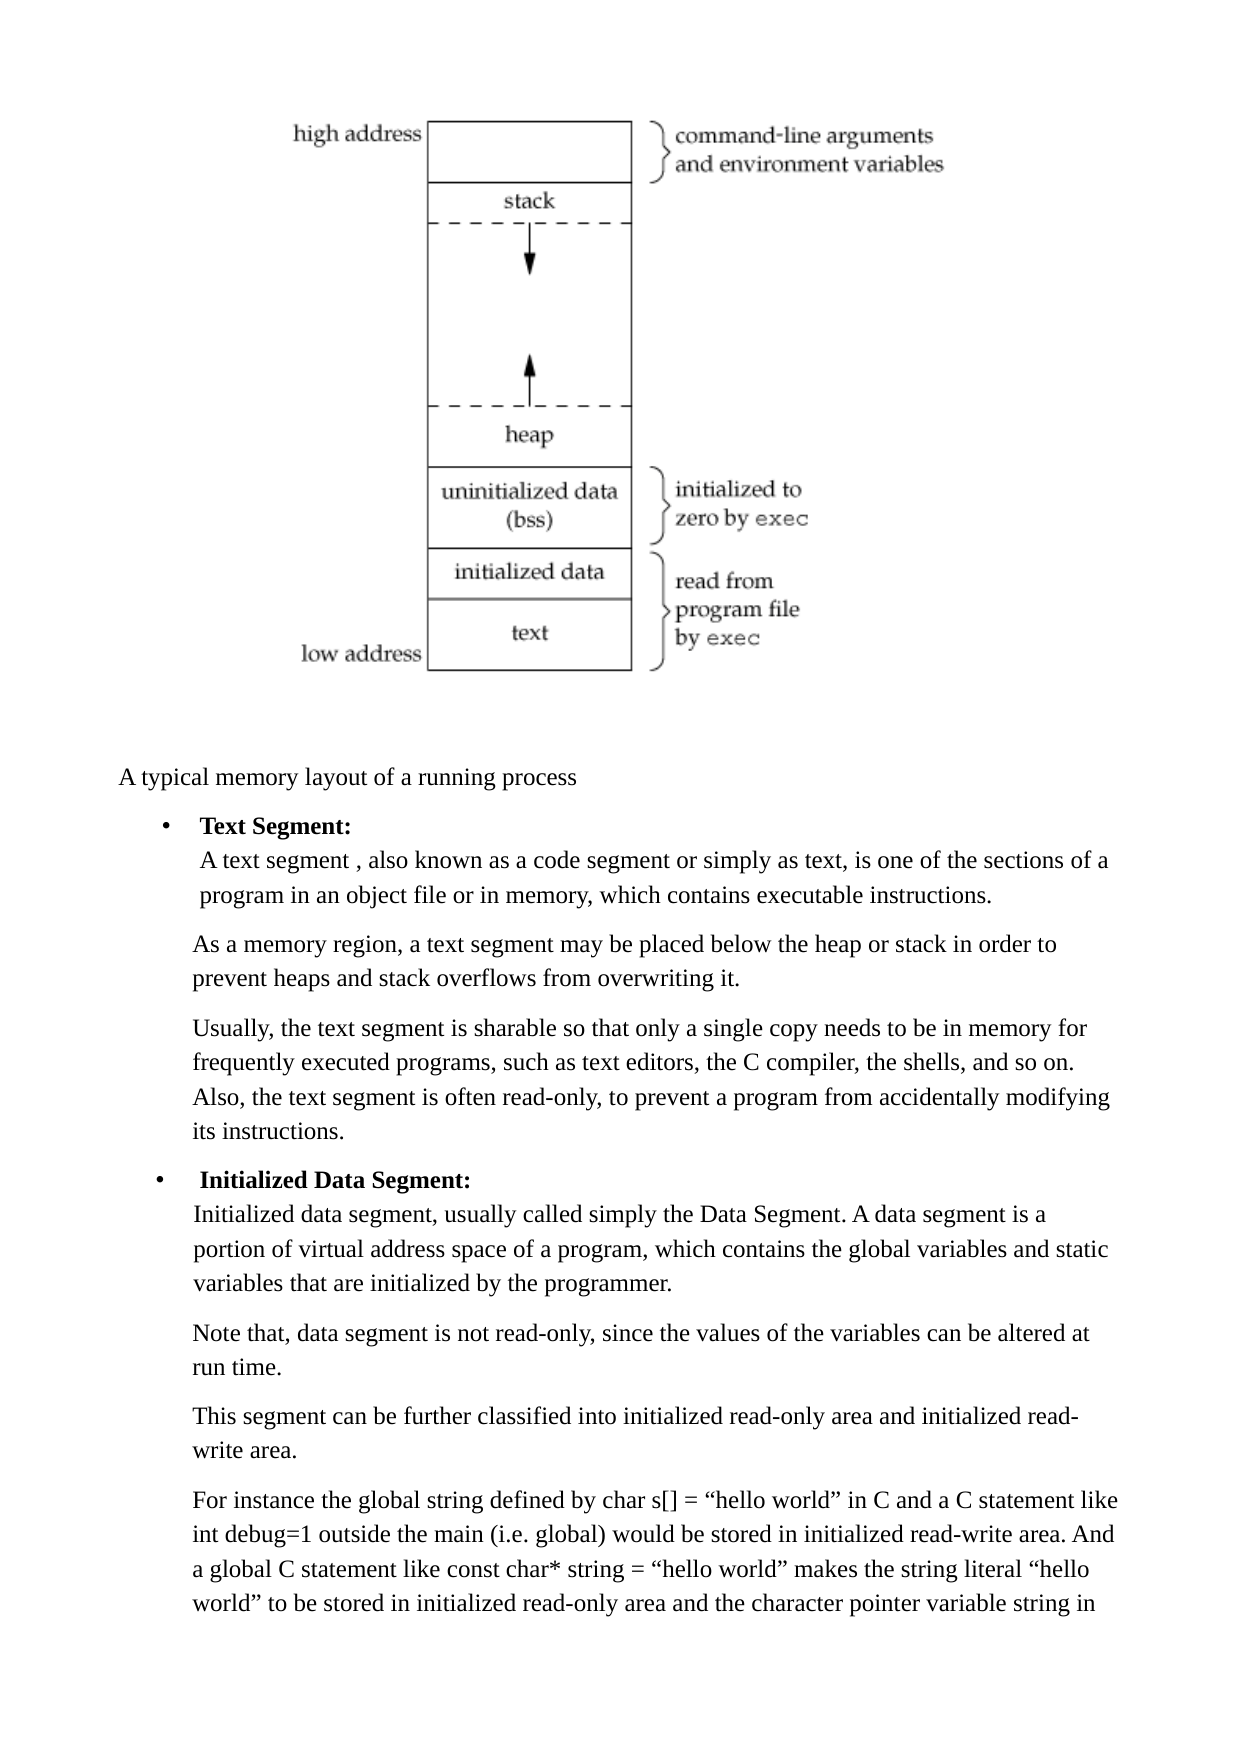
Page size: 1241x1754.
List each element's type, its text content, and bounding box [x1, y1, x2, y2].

text This segment can be further classified into initialized read-only area and initialized read- write area. [118, 1401, 1122, 1464]
picture [292, 118, 949, 676]
text A typical memory layout of a running process [118, 727, 1122, 791]
text For instance the global string defined by char s[] = “hello world” in C and a C statement like int debug=1 outside the main (i.e. global) would be stored in initialized read-write area. And a global C statement like const char* string = “hello world” makes the string literal “hello world” to be stored in initialized read-only area and the character pointer variable string in [118, 1485, 1122, 1617]
text Note that, data segment is not read-only, since the values of the variables can be altered at run time. [118, 1318, 1122, 1381]
list Initialized Data Segment: Initialized data segment, usually called simply the Data Segment. A data segment is a portion of virtual address space of a program, which contains the global variables and static variables that are initialized by the programmer. [156, 1165, 1122, 1297]
text As a memory region, a text segment may be placed below the heap or stack in order to prevent heaps and stack overflows from overwriting it. [118, 929, 1122, 992]
list Text Segment: A text segment , also known as a code segment or simply as text, is one of the sections of a program in an object file or in memory, which contains executable instructions. [162, 811, 1122, 909]
text Usually, the text segment is sharable so that only a single copy needs to be in memory for frequently executed programs, such as text editors, the C compiler, the shells, and so on. Also, the text segment is often read-only, to prevent a program from accidentally modifying its instructions. [118, 1013, 1122, 1145]
